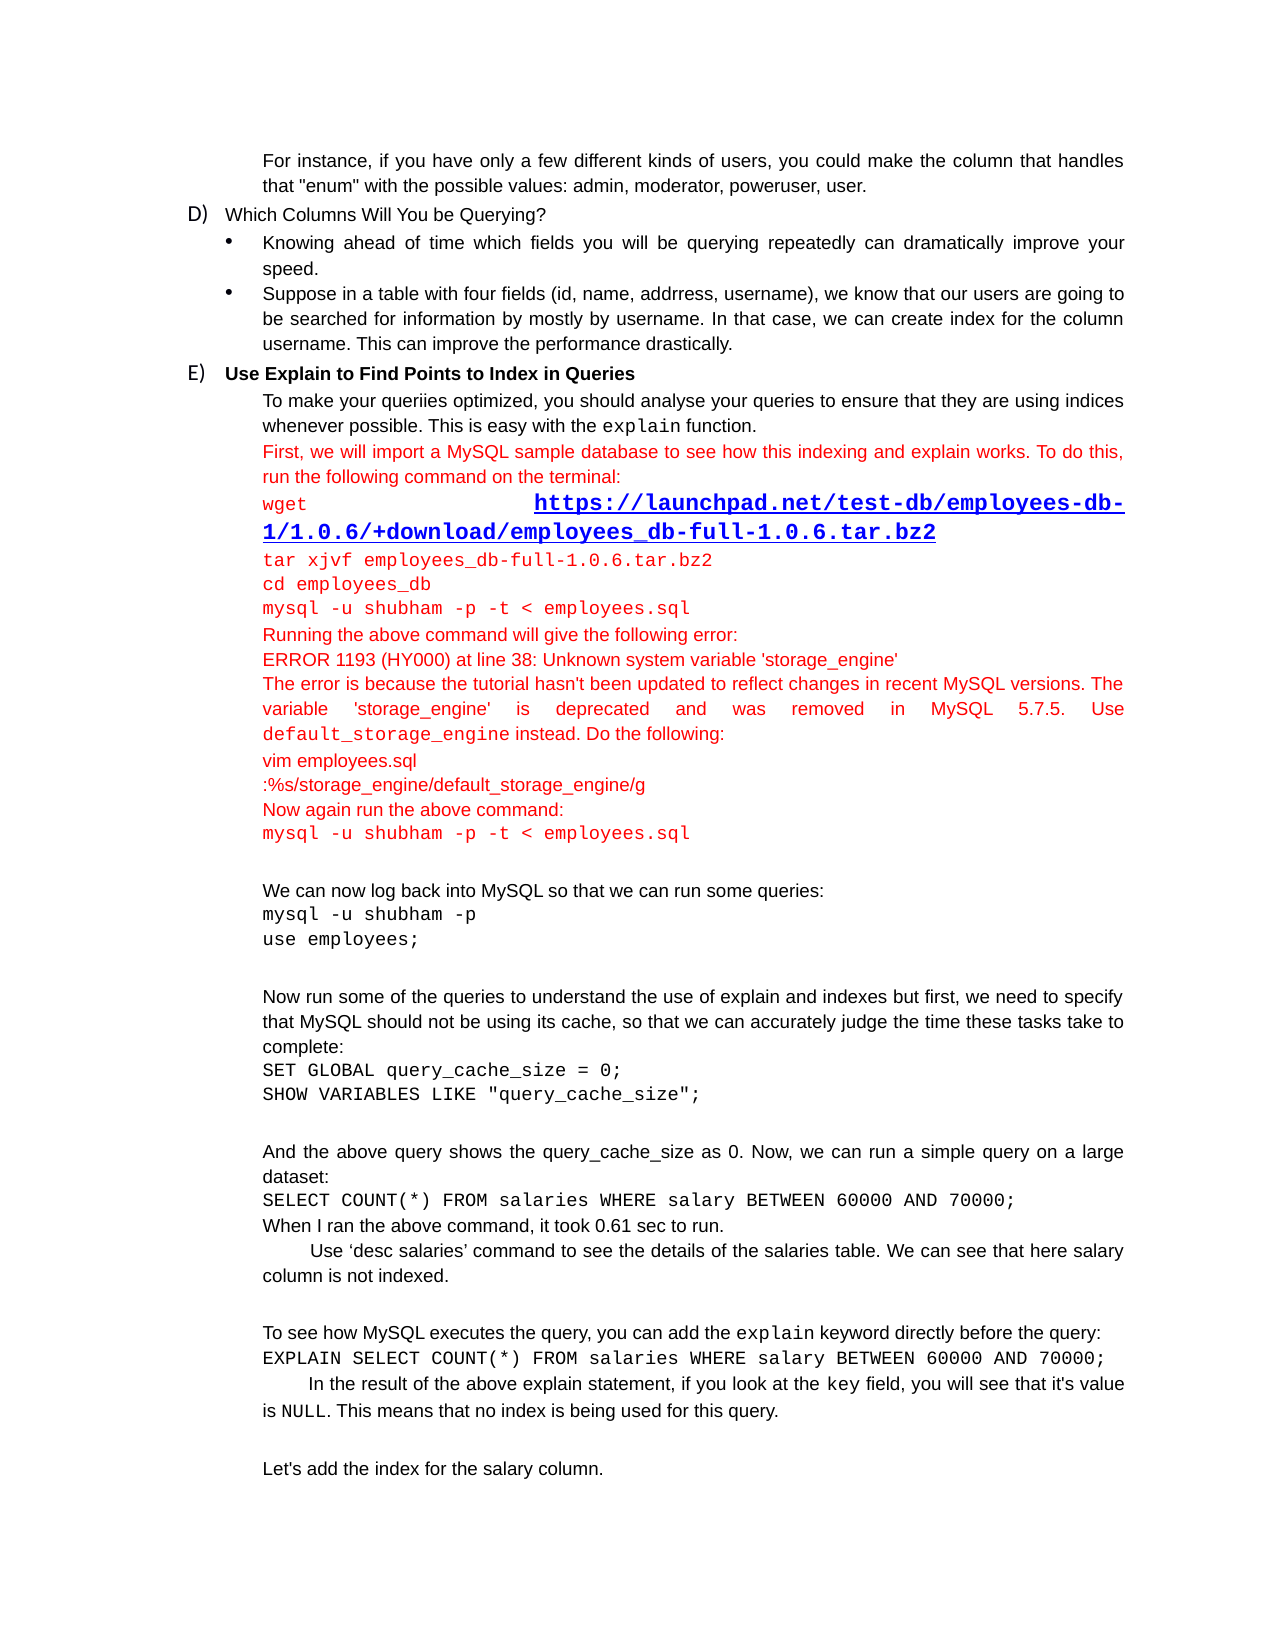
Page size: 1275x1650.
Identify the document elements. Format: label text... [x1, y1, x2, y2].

list SET GLOBAL query_cache_size = 0; [225, 1060, 1125, 1082]
list use employees; [225, 929, 1125, 951]
list Now run some of the queries to understand the use of explain and indexes but first, we need to specify that MySQL should not be using its cache, so that we can accurately judge the time these tasks take to complete: [225, 986, 1125, 1057]
list And the above query shows the query_cache_size as 0. Now, we can run a simple query on a large dataset: [225, 1141, 1125, 1188]
list Now again run the above command: [225, 799, 1125, 821]
list wget https://launchpad.net/test-db/employees-db-1/1.0.6/+download/employees_db-full-1.0.6.tar.bz2 [225, 491, 1125, 547]
list To make your queriies optimized, you should analyse your queries to ensure that they are using indices whenever possible. This is easy with the explain function. [225, 390, 1125, 438]
list Which Columns Will You be Querying? [187, 199, 1125, 228]
list vim employees.sql [225, 749, 1125, 771]
list Suppose in a table with four fields (id, name, addrress, username), we know that our users are going to be searched for information by mostly by username. In that case, we can create index for the column username. This can improve the performance drastically. [225, 282, 1125, 354]
list mysql -u shubham -p -t < employees.sql [225, 599, 1125, 620]
list Running the above command will give the following error: [225, 623, 1125, 645]
list EXPLAIN SELECT COUNT(*) FROM salaries WHERE salary BETWEEN 60000 AND 70000; [225, 1348, 1125, 1370]
list The error is because the tutorial hasn't been updated to reflect changes in recent MySQL versions. The variable 'storage_engine' is deprecated and was removed in MySQL 5.7.5. Use default_storage_engine instead. Do the following: [225, 673, 1125, 746]
list SHOW VARIABLES LIKE "query_cache_size"; [225, 1085, 1125, 1106]
list In the result of the above explain statement, if you look at the key field, you will see that it's value is NULL. This means that no index is being used for this query. [225, 1373, 1125, 1423]
list First, we will import a MySQL sample database to see how this indexing and explain works. To do this, run the following command on the terminal: [225, 441, 1125, 488]
list We can now log back into MySQL so that we can run some queries: [225, 880, 1125, 902]
list :%s/storage_engine/default_storage_engine/g [225, 774, 1125, 796]
list mysql -u shubham -p -t < employees.sql [225, 824, 1125, 845]
list Use ‘desc salaries’ command to see the details of the salaries table. We can see that here salary column is not indexed. [225, 1240, 1125, 1286]
list For instance, if you have only a few different kinds of users, you could make the column that handles that "enum" with the possible values: admin, moderator, poweruser, user. [225, 150, 1125, 196]
list cd employees_db [225, 575, 1125, 596]
list When I ran the above command, it took 0.61 sec to run. [225, 1215, 1125, 1237]
list To see how MySQL executes the query, you can add the explain keyword directly before the query: [225, 1322, 1125, 1345]
list Use Explain to Find Points to Index in Queries [187, 358, 1125, 386]
list Knowing ahead of time which fields you will be querying repeatedly can dramatically improve your speed. [225, 232, 1125, 279]
list tar xjvf employees_db-full-1.0.6.tar.bz2 [225, 550, 1125, 572]
list SELECT COUNT(*) FROM salaries WHERE salary BETWEEN 60000 AND 70000; [225, 1191, 1125, 1212]
list ERROR 1193 (HY000) at line 38: Unknown system variable 'storage_engine' [225, 648, 1125, 670]
list Let's add the index for the salary column. [225, 1458, 1125, 1480]
list mysql -u shubham -p [225, 905, 1125, 926]
